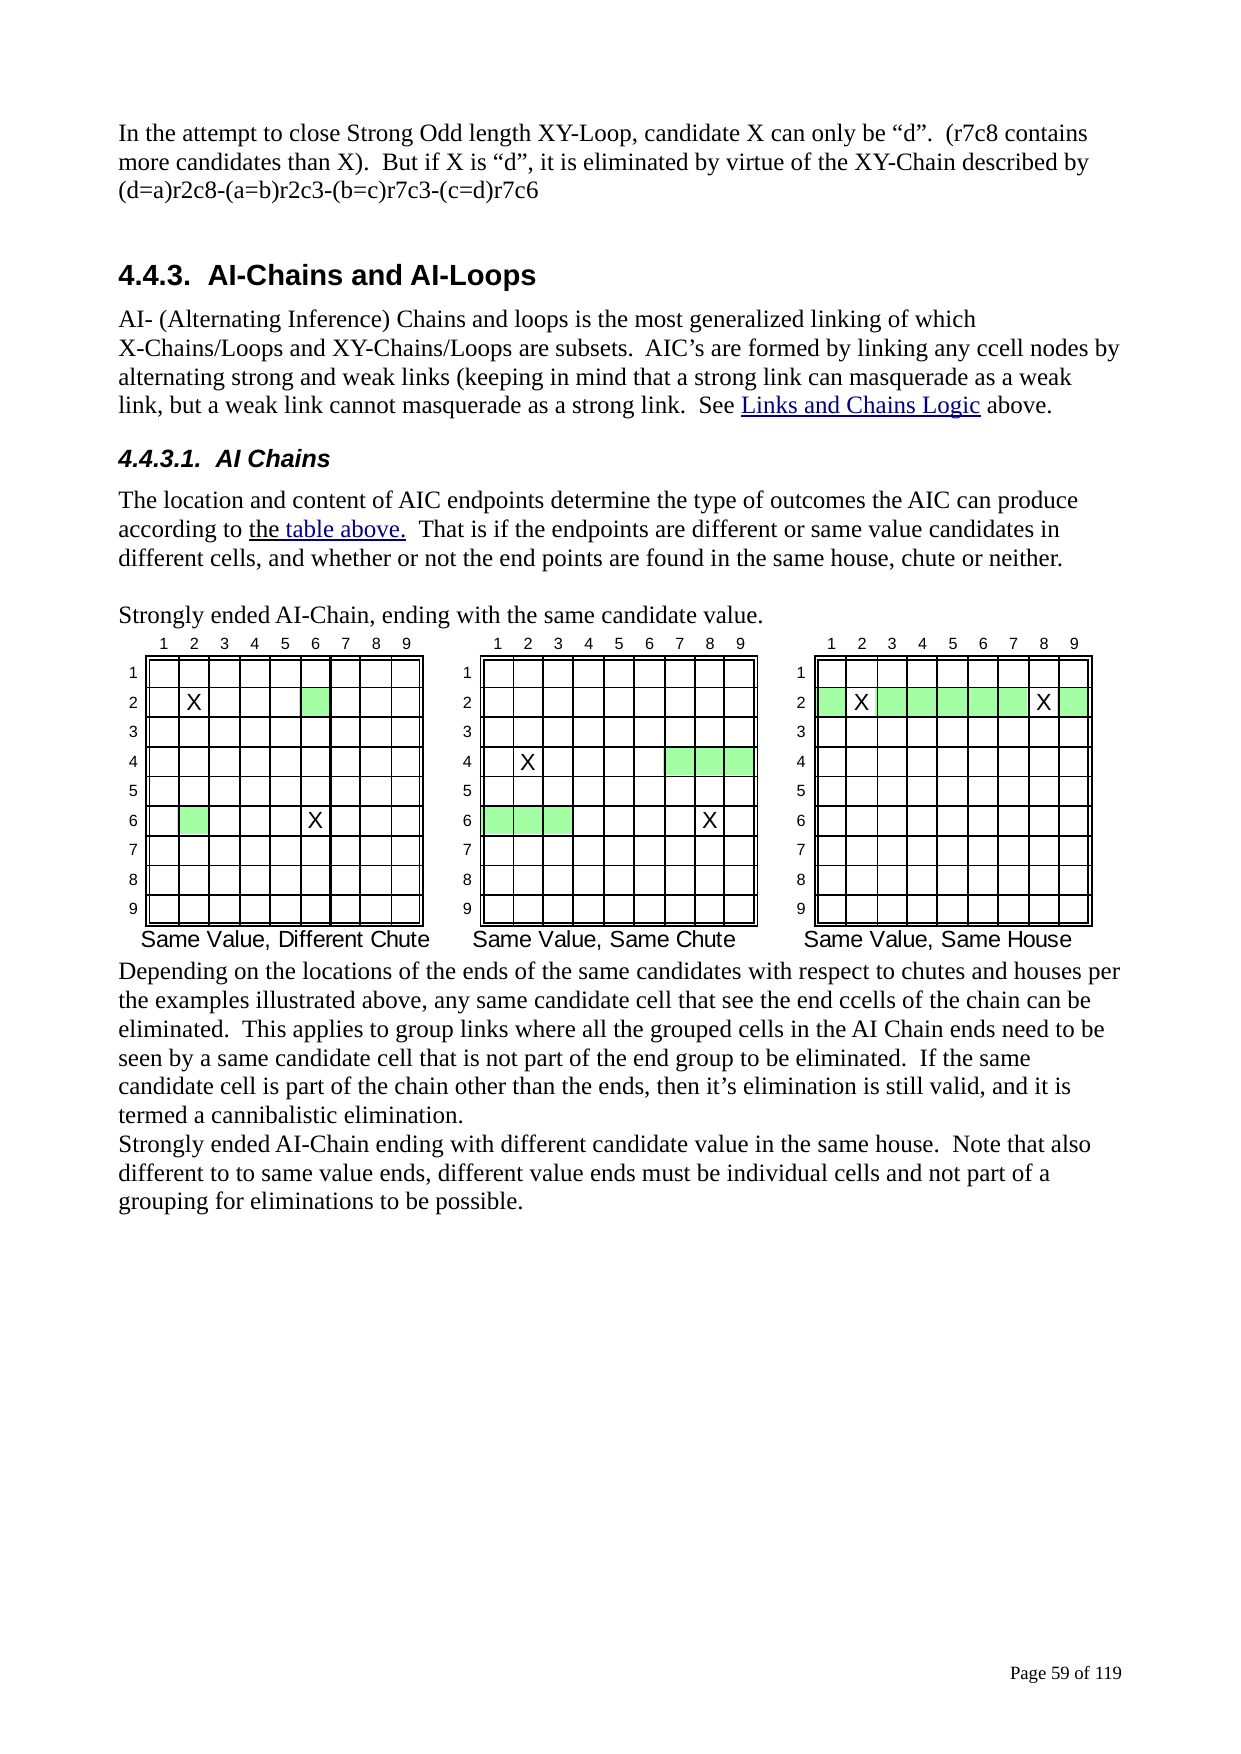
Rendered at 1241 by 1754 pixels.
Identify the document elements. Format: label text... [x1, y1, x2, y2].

text In the attempt to close Strong Odd length XY-Loop, candidate X can only be “d”. (r7c8 contains more candidates than X). But if X is “d”, it is eliminated by virtue of the XY-Chain described by (d=a)r2c8-(a=b)r2c3-(b=c)r7c3-(c=d)r7c6 [118, 118, 1122, 204]
text AI- (Alternating Inference) Chains and loops is the most generalized linking of which X-Chains/Loops and XY-Chains/Loops are subsets. AIC’s are formed by linking any ccell nodes by alternating strong and weak links (keeping in mind that a strong link can masquerade as a weak link, but a weak link cannot masquerade as a strong link. See Links and Chains Logic above. [118, 304, 1122, 419]
subtitle AI Chains [118, 444, 1122, 473]
subtitle AI-Chains and AI-Loops [118, 258, 1122, 292]
text Strongly ended AI-Chain ending with different candidate value in the same house. Note that also different to to same value ends, different value ends must be individual cells and not part of a grouping for eliminations to be possible. [118, 1129, 1122, 1215]
text Depending on the locations of the ends of the same candidates with respect to chutes and houses per the examples illustrated above, any same candidate cell that see the end ccells of the chain can be eliminated. This applies to group links where all the grouped cells in the AI Chain ends need to be seen by a same candidate cell that is not part of the end group to be eliminated. If the same candidate cell is part of the chain other than the ends, then it’s elimination is still valid, and it is termed a cannibalistic elimination. [118, 629, 1122, 1129]
text Strongly ended AI-Chain, ending with the same candidate value. [118, 600, 1122, 629]
text The location and content of AIC endpoints determine the type of outcomes the AIC can produce according to the table above. That is if the endpoints are different or same value candidates in different cells, and whether or not the end points are found in the same house, chute or neither. [118, 485, 1122, 572]
